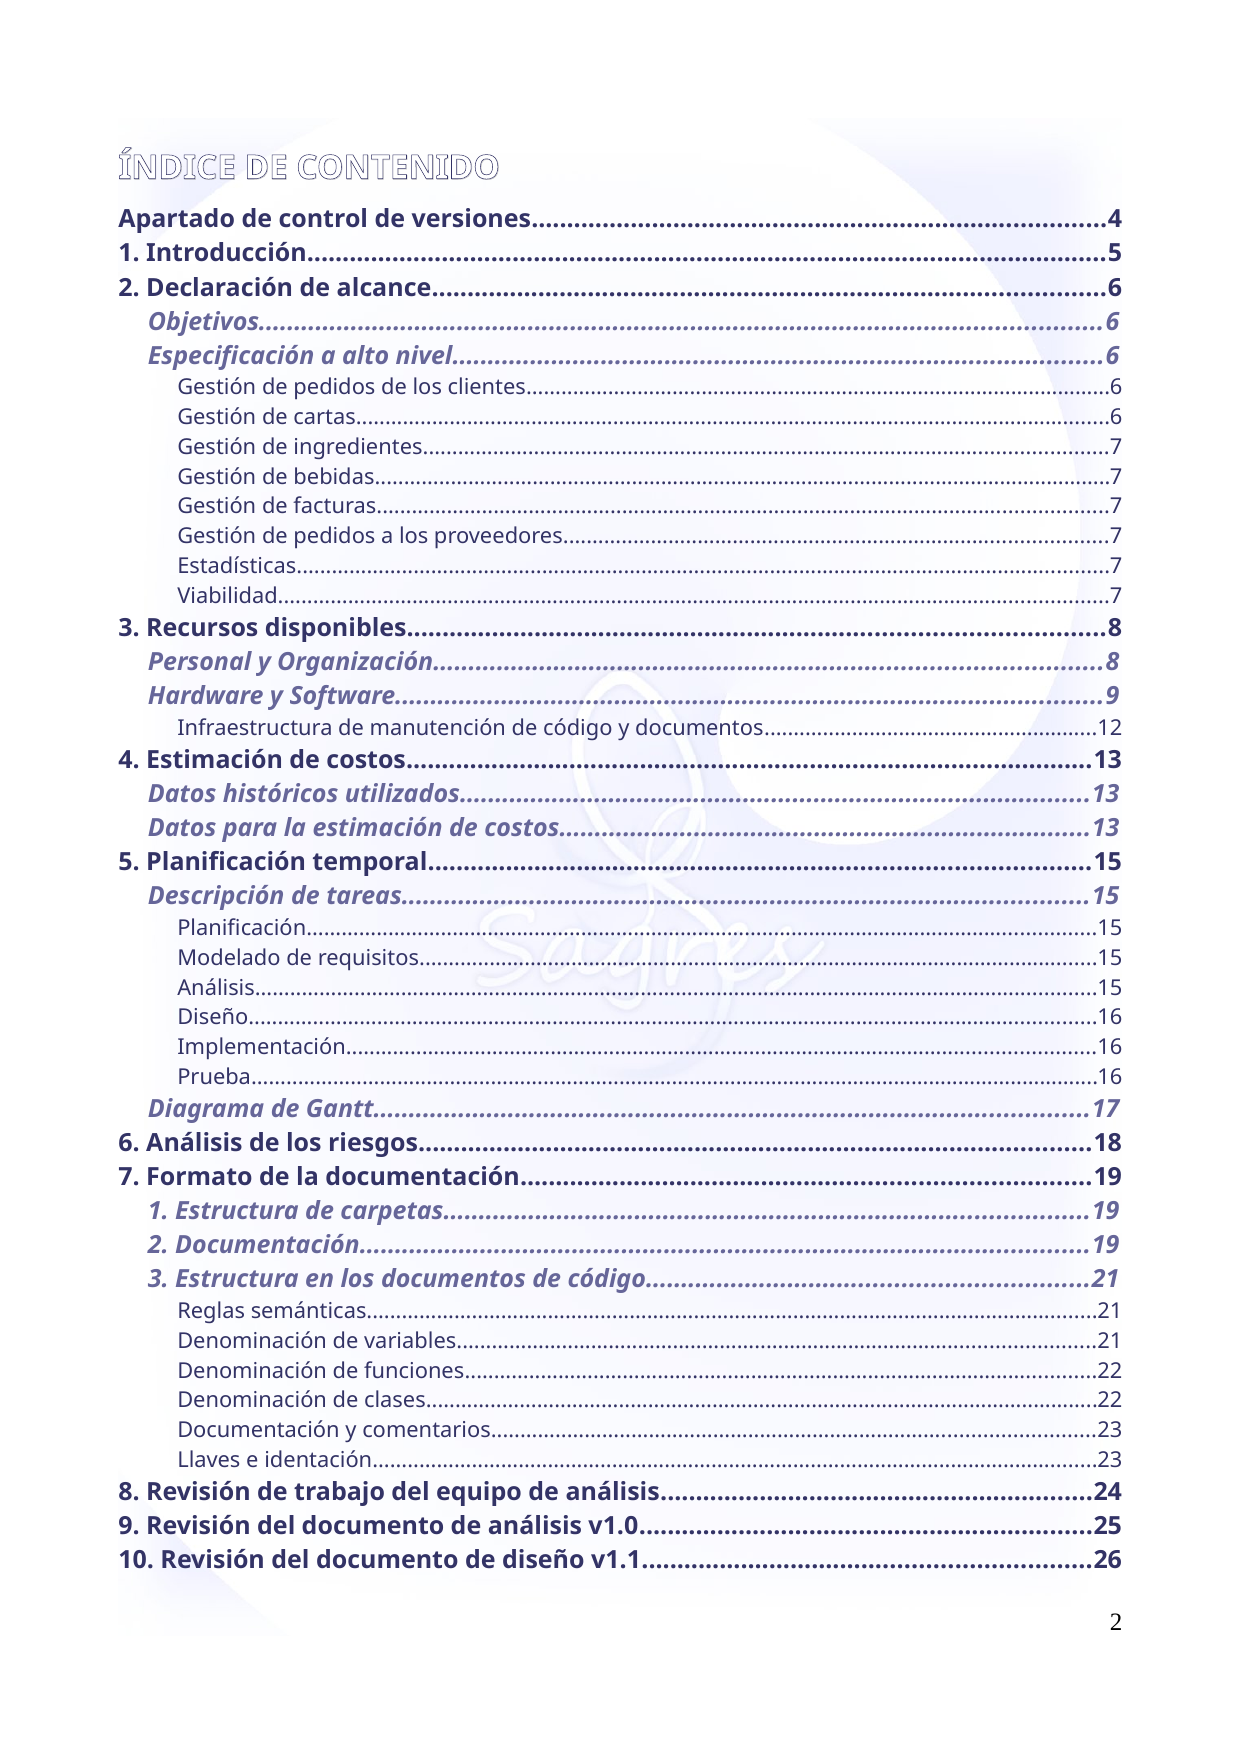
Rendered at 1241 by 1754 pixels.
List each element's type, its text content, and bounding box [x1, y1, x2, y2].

text 7. Formato de la documentación 19 [118, 1159, 1122, 1193]
text Diagrama de Gantt 17 [148, 1091, 1122, 1125]
text Gestión de cartas 6 [177, 401, 1122, 431]
text Hardware y Software 9 [148, 678, 1122, 712]
picture [118, 1576, 1122, 1636]
text 9. Revisión del documento de análisis v1.0 25 [118, 1508, 1122, 1542]
text Implementación 16 [177, 1031, 1122, 1061]
text Viabilidad 7 [177, 580, 1122, 610]
text Personal y Organización 8 [148, 644, 1122, 678]
text 8. Revisión de trabajo del equipo de análisis 24 [118, 1474, 1122, 1508]
picture [118, 303, 177, 610]
text 2. Declaración de alcance 6 [118, 269, 1122, 303]
text Llaves e identación 23 [177, 1444, 1122, 1474]
text 3. Recursos disponibles 8 [118, 610, 1122, 644]
picture [118, 644, 177, 742]
text 1. Introducción 5 [118, 235, 1122, 269]
text 10. Revisión del documento de diseño v1.1 26 [118, 1542, 1122, 1576]
subtitle Índice de contenido [118, 143, 1122, 188]
text 3. Estructura en los documentos de código 21 [148, 1261, 1122, 1295]
text Modelado de requisitos 15 [177, 942, 1122, 972]
text Gestión de pedidos a los proveedores 7 [177, 520, 1122, 550]
picture [118, 776, 148, 844]
text 5. Planificación temporal 15 [118, 844, 1122, 878]
text Análisis 15 [177, 972, 1122, 1001]
text 4. Estimación de costos 13 [118, 742, 1122, 776]
text 6. Análisis de los riesgos 18 [118, 1125, 1122, 1159]
text Planificación 15 [177, 912, 1122, 942]
text Apartado de control de versiones 4 [118, 201, 1122, 235]
text Especificación a alto nivel 6 [148, 337, 1122, 371]
text Denominación de variables 21 [177, 1325, 1122, 1355]
text Datos históricos utilizados 13 [148, 776, 1122, 810]
text Diseño 16 [177, 1001, 1122, 1031]
picture [118, 188, 1122, 201]
text Documentación y comentarios 23 [177, 1414, 1122, 1444]
text Descripción de tareas 15 [148, 878, 1122, 912]
text Prueba 16 [177, 1061, 1122, 1091]
text Gestión de bebidas 7 [177, 461, 1122, 491]
picture [118, 1193, 177, 1474]
text Reglas semánticas 21 [177, 1295, 1122, 1325]
text Gestión de ingredientes 7 [177, 431, 1122, 461]
text Datos para la estimación de costos 13 [148, 810, 1122, 844]
text Objetivos 6 [148, 303, 1122, 337]
text Gestión de pedidos de los clientes 6 [177, 371, 1122, 401]
text 2. Documentación 19 [148, 1227, 1122, 1261]
text Estadísticas 7 [177, 550, 1122, 580]
text Infraestructura de manutención de código y documentos 12 [177, 712, 1122, 742]
text Gestión de facturas 7 [177, 491, 1122, 520]
text 1. Estructura de carpetas 19 [148, 1193, 1122, 1227]
text Denominación de funciones 22 [177, 1355, 1122, 1384]
text Denominación de clases 22 [177, 1384, 1122, 1414]
picture [118, 878, 177, 1125]
picture [118, 118, 1122, 143]
